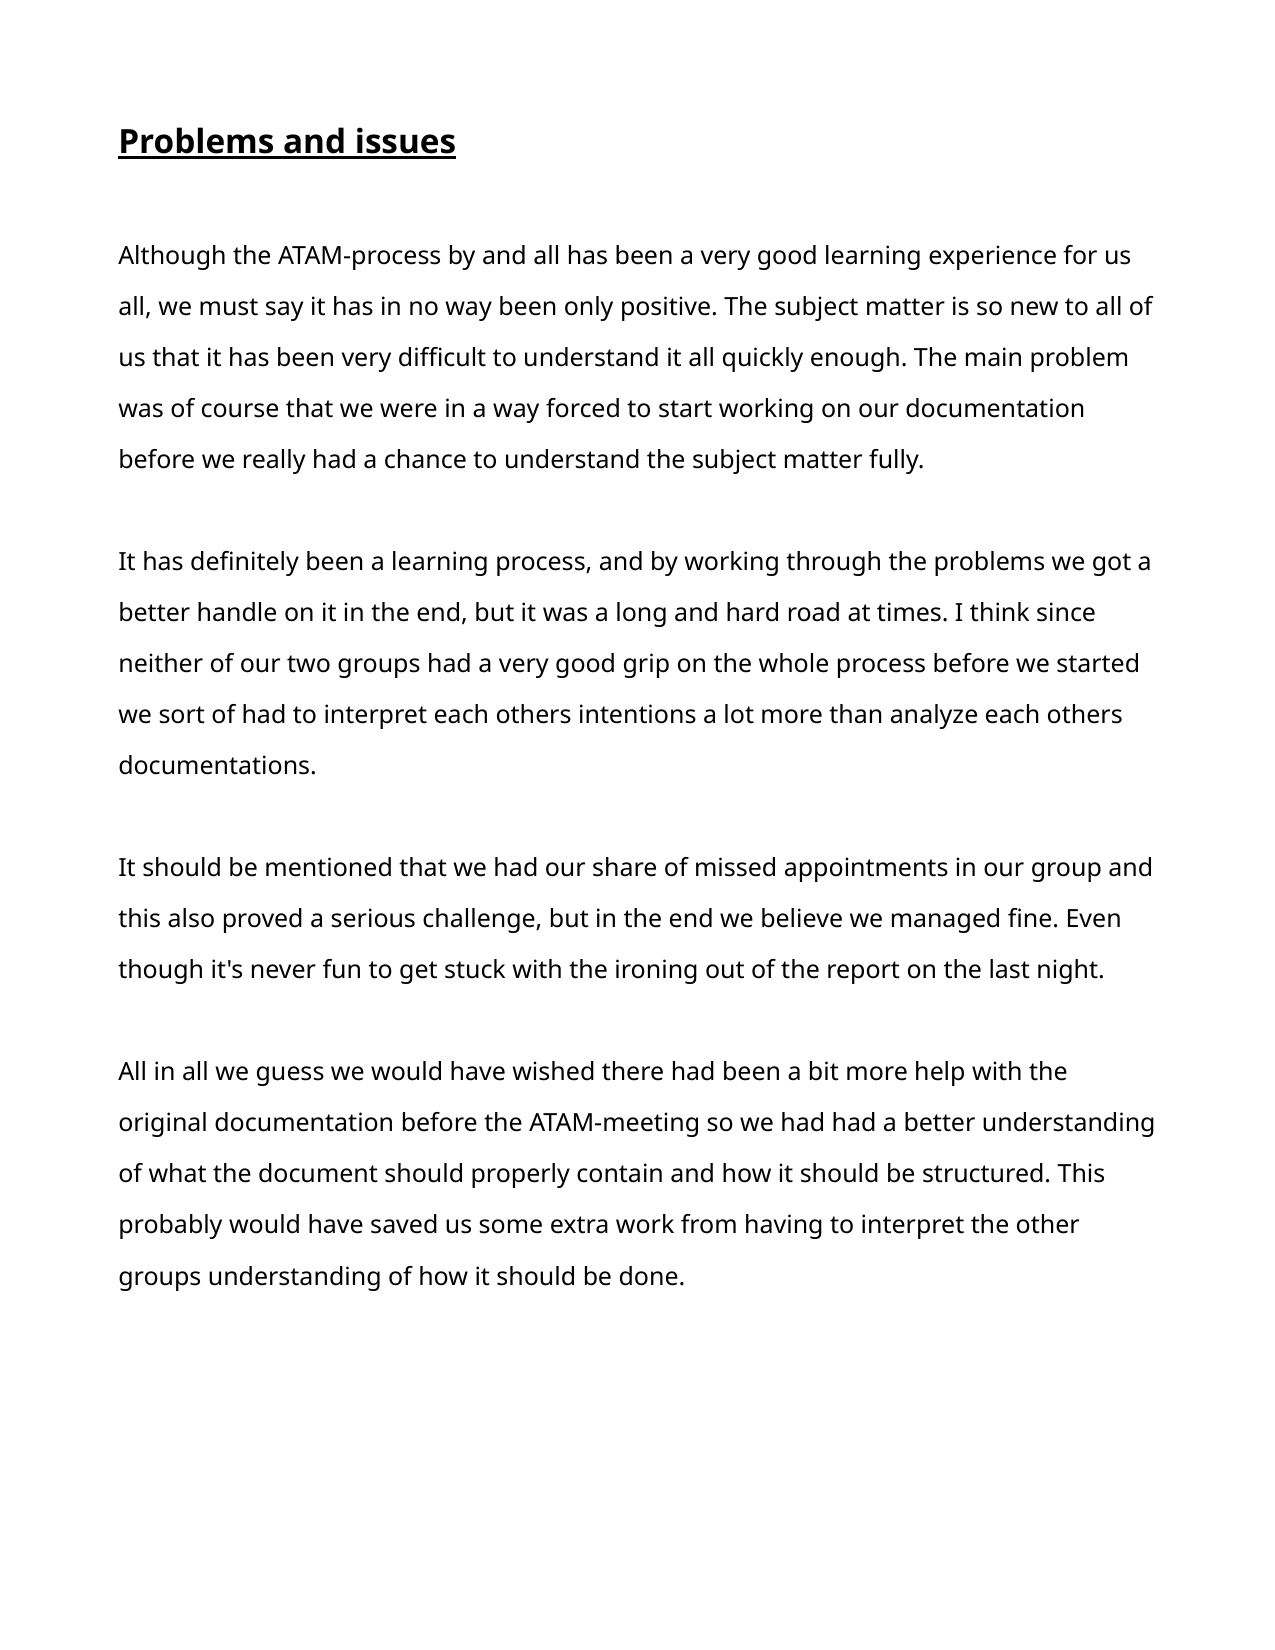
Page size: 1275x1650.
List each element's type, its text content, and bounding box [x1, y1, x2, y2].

text Although the ATAM-process by and all has been a very good learning experience for us all, we must say it has in no way been only positive. The subject matter is so new to all of us that it has been very difficult to understand it all quickly enough. The main problem was of course that we were in a way forced to start working on our documentation before we really had a chance to understand the subject matter fully. [118, 237, 1157, 476]
text All in all we guess we would have wished there had been a bit more help with the original documentation before the ATAM-meeting so we had had a better understanding of what the document should properly contain and how it should be structured. This probably would have saved us some extra work from having to interpret the other groups understanding of how it should be done. [118, 1054, 1157, 1292]
text It should be mentioned that we had our share of missed appointments in our group and this also proved a serious challenge, but in the end we believe we managed fine. Even though it's never fun to get stuck with the ironing out of the report on the last night. [118, 850, 1157, 986]
text Problems and issues [118, 118, 1157, 163]
text It has definitely been a learning process, and by working through the problems we got a better handle on it in the end, but it was a long and hard road at times. I think since neither of our two groups had a very good grip on the whole process before we started we sort of had to interpret each others intentions a lot more than analyze each others documentations. [118, 543, 1157, 782]
